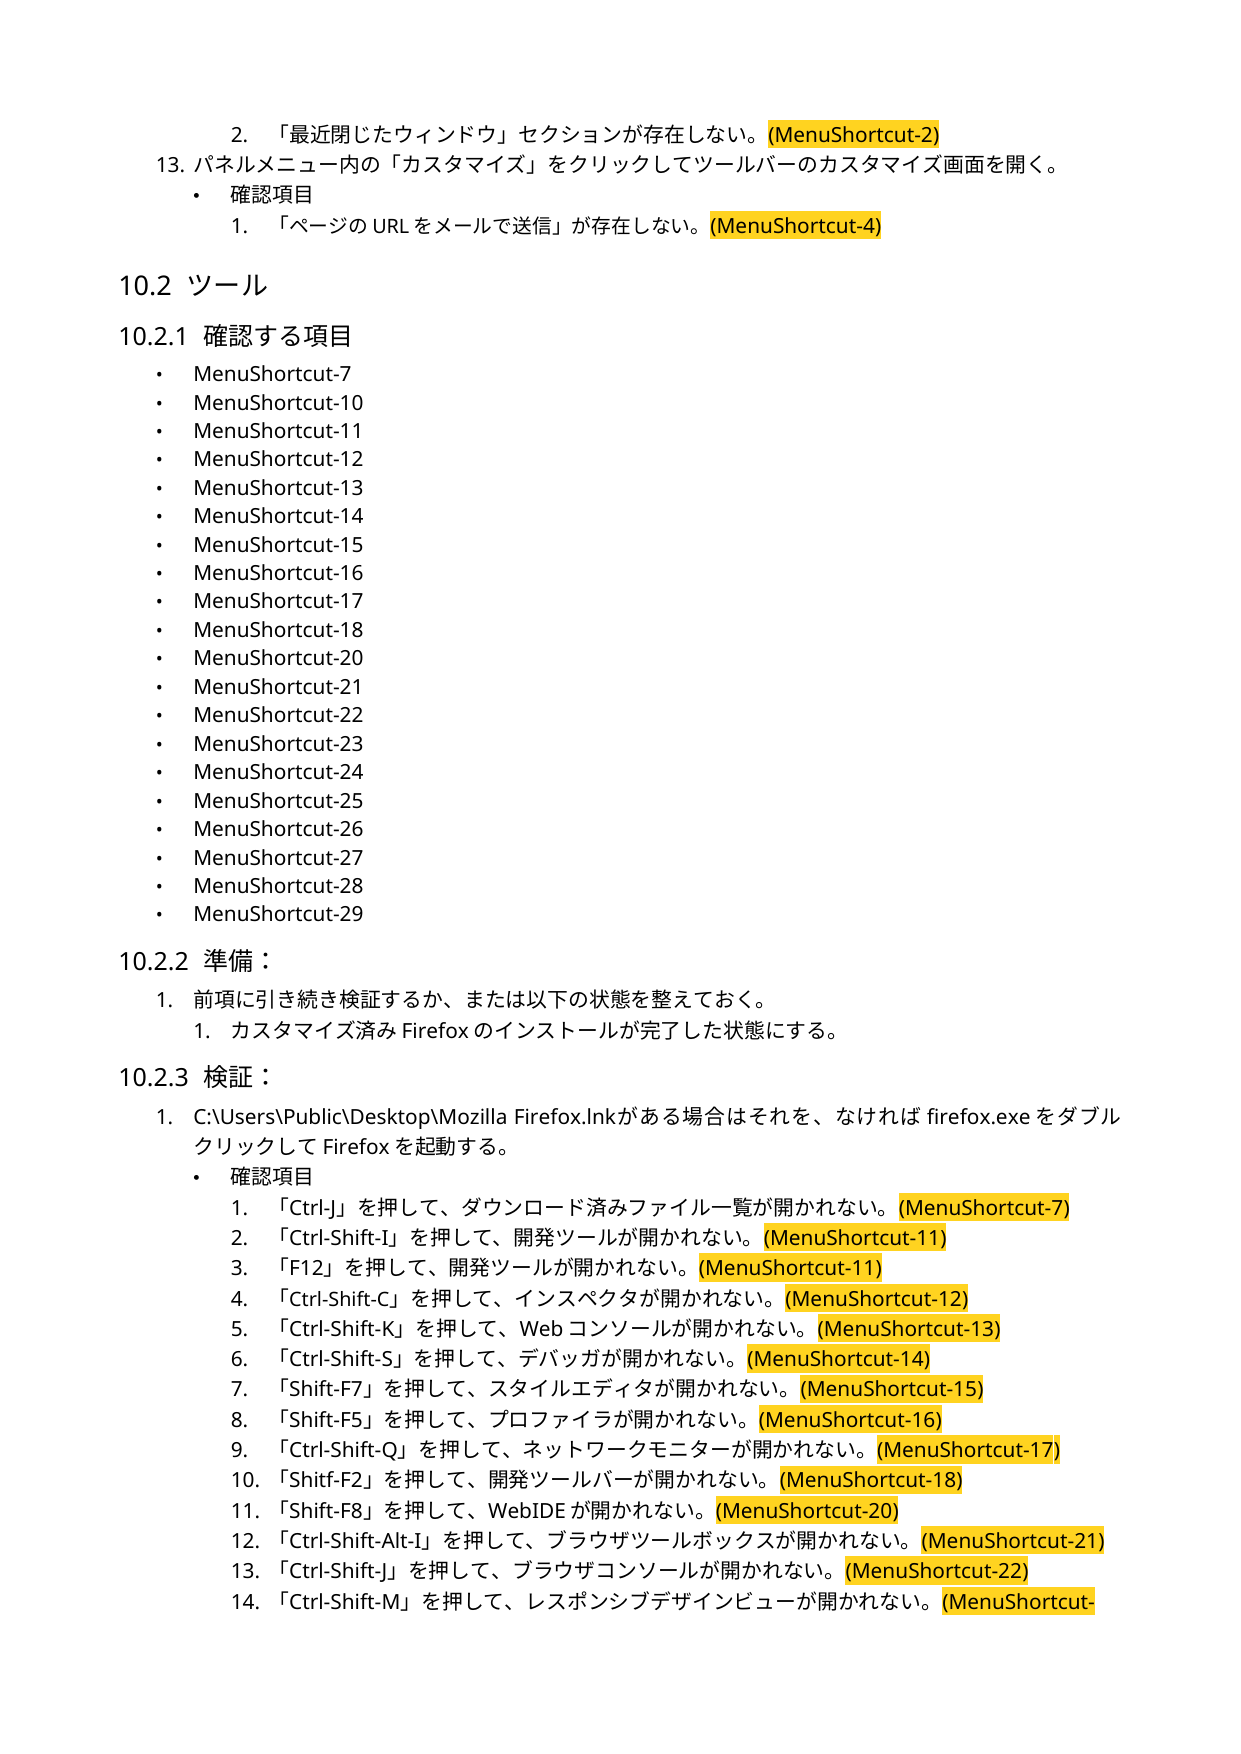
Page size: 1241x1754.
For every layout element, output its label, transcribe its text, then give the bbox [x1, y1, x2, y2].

list 「Ctrl-Shift-K」を押して、Webコンソールが開かれない。(MenuShortcut-13) [231, 1312, 1122, 1342]
list MenuShortcut-18 [156, 615, 1122, 643]
list 「Ctrl-Shift-Alt-I」を押して、ブラウザツールボックスが開かれない。(MenuShortcut-21) [231, 1524, 1122, 1554]
list MenuShortcut-15 [156, 530, 1122, 558]
list MenuShortcut-23 [156, 729, 1122, 757]
list カスタマイズ済みFirefoxのインストールが完了した状態にする。 [193, 1014, 1122, 1044]
list 「Ctrl-Shift-M」を押して、レスポンシブデザインビューが開かれない。(MenuShortcut-23) [231, 1585, 1122, 1615]
list MenuShortcut-16 [156, 558, 1122, 587]
subtitle 準備： [118, 941, 1122, 977]
list MenuShortcut-24 [156, 757, 1122, 786]
subtitle 確認する項目 [118, 316, 1122, 353]
list MenuShortcut-13 [156, 473, 1122, 501]
list MenuShortcut-11 [156, 416, 1122, 444]
list 「Ctrl-Shift-C」を押して、インスペクタが開かれない。(MenuShortcut-12) [231, 1282, 1122, 1312]
list MenuShortcut-14 [156, 501, 1122, 530]
list MenuShortcut-28 [156, 871, 1122, 899]
list MenuShortcut-29 [156, 899, 1122, 928]
list 「Shift-F8」を押して、WebIDEが開かれない。(MenuShortcut-20) [231, 1494, 1122, 1524]
list MenuShortcut-26 [156, 814, 1122, 843]
list MenuShortcut-22 [156, 700, 1122, 729]
list 「Ctrl-Shift-I」を押して、開発ツールが開かれない。(MenuShortcut-11) [231, 1221, 1122, 1251]
list MenuShortcut-20 [156, 643, 1122, 672]
list 確認項目 [193, 179, 1122, 209]
list MenuShortcut-25 [156, 786, 1122, 814]
list 「Shift-F7」を押して、スタイルエディタが開かれない。(MenuShortcut-15) [231, 1373, 1122, 1403]
list C:\Users\Public\Desktop\Mozilla Firefox.lnkがある場合はそれを、なければfirefox.exeをダブルクリックしてFirefoxを起動する。 [156, 1100, 1122, 1161]
list MenuShortcut-17 [156, 587, 1122, 615]
list 前項に引き続き検証するか、または以下の状態を整えておく。 [156, 984, 1122, 1014]
list MenuShortcut-12 [156, 444, 1122, 473]
list 「ページのURLをメールで送信」が存在しない。(MenuShortcut-4) [231, 209, 1122, 239]
list 「Shift-F5」を押して、プロファイラが開かれない。(MenuShortcut-16) [231, 1403, 1122, 1433]
list 「Ctrl-Shift-S」を押して、デバッガが開かれない。(MenuShortcut-14) [231, 1342, 1122, 1373]
list 「Ctrl-Shift-Q」を押して、ネットワークモニターが開かれない。(MenuShortcut-17) [231, 1433, 1122, 1464]
list 確認項目 [193, 1161, 1122, 1191]
list 「F12」を押して、開発ツールが開かれない。(MenuShortcut-11) [231, 1251, 1122, 1282]
list 「Ctrl-J」を押して、ダウンロード済みファイル一覧が開かれない。(MenuShortcut-7) [231, 1191, 1122, 1221]
list 「Ctrl-Shift-J」を押して、ブラウザコンソールが開かれない。(MenuShortcut-22) [231, 1554, 1122, 1585]
subtitle ツール [118, 264, 1122, 303]
list 「Shitf-F2」を押して、開発ツールバーが開かれない。(MenuShortcut-18) [231, 1464, 1122, 1494]
list MenuShortcut-27 [156, 843, 1122, 871]
list MenuShortcut-10 [156, 388, 1122, 416]
list MenuShortcut-21 [156, 672, 1122, 700]
list パネルメニュー内の「カスタマイズ」をクリックしてツールバーのカスタマイズ画面を開く。 [156, 148, 1122, 179]
list 「最近閉じたウィンドウ」セクションが存在しない。(MenuShortcut-2) [231, 118, 1122, 148]
list MenuShortcut-7 [156, 359, 1122, 388]
subtitle 検証： [118, 1057, 1122, 1093]
